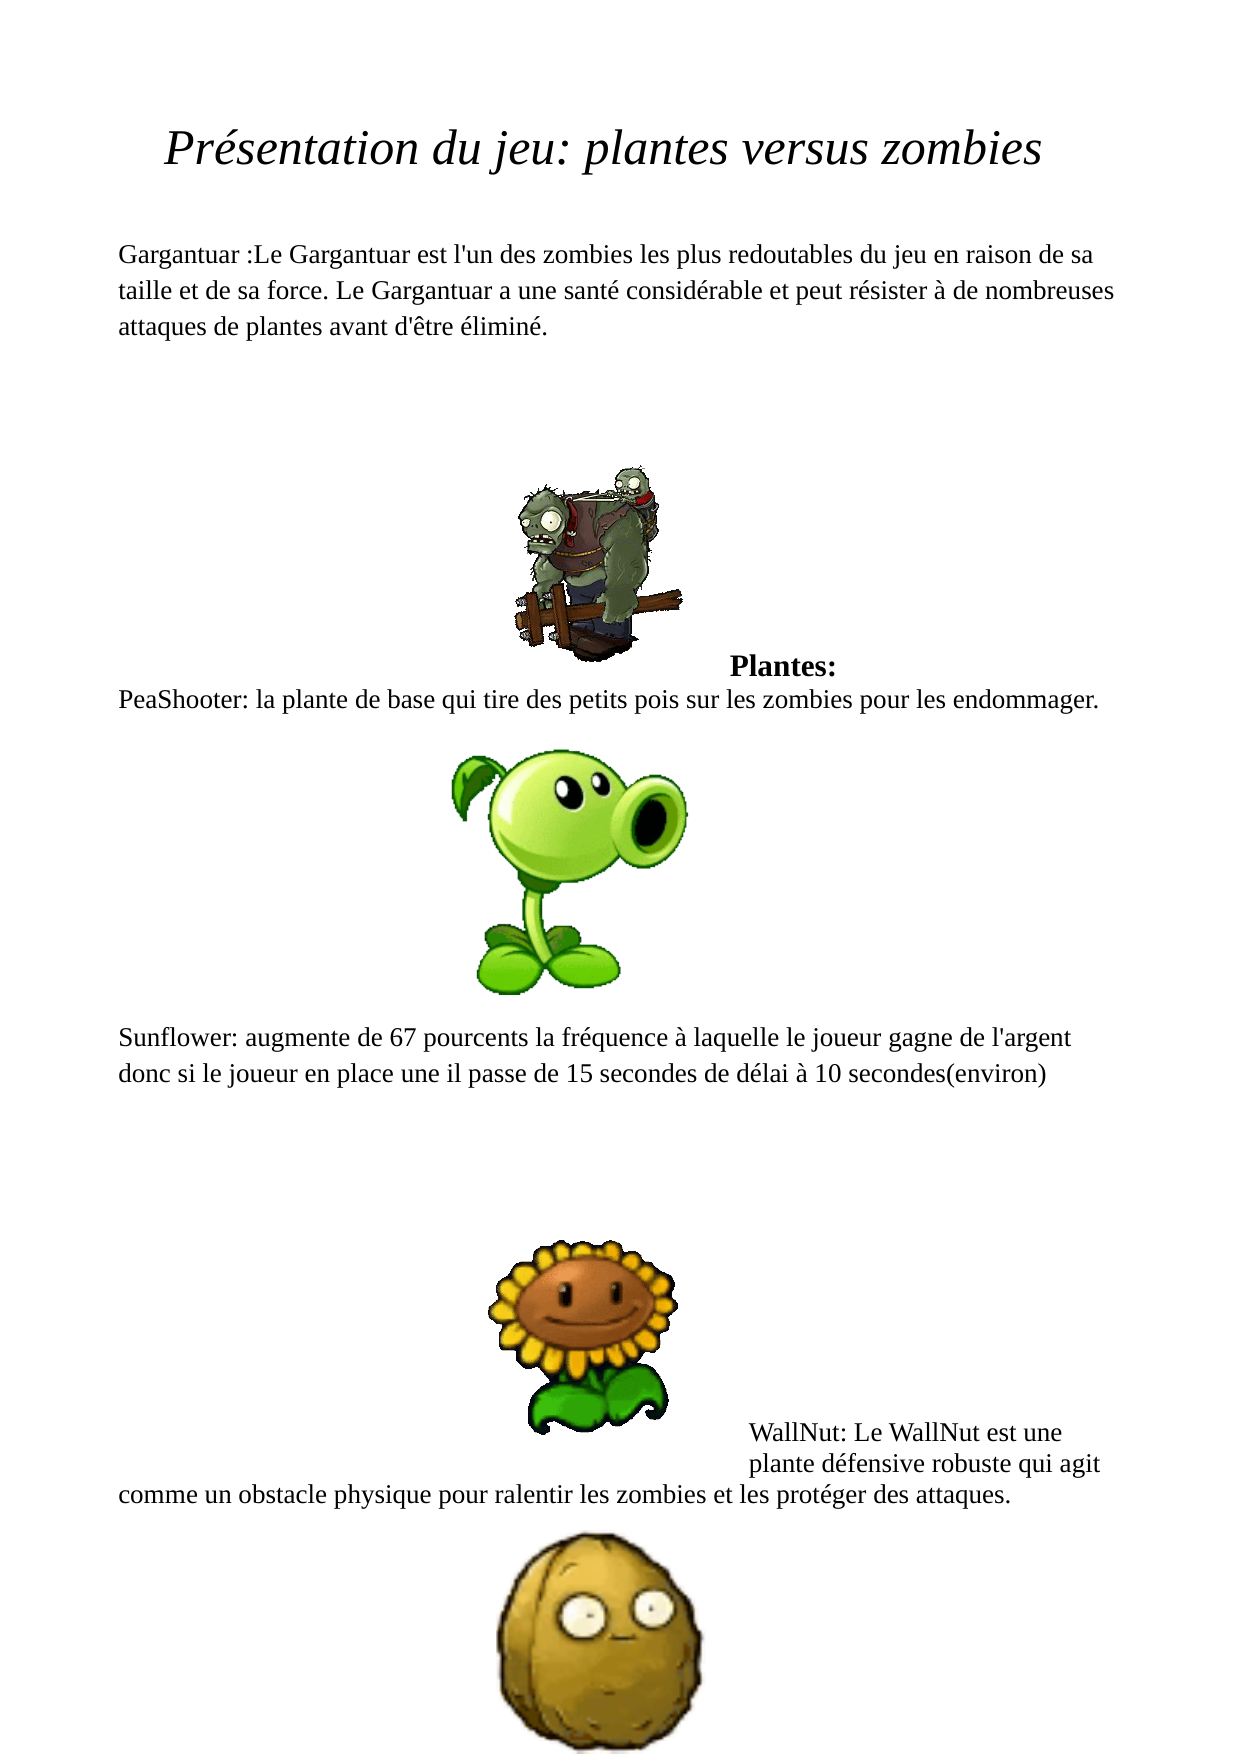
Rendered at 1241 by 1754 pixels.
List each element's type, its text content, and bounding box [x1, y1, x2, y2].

picture [438, 1147, 749, 1458]
picture [426, 392, 730, 673]
text Gargantuar :Le Gargantuar est l'un des zombies les plus redoutables du jeu en raison de sa taille et de sa force. Le Gargantuar a une santé considérable et peut résister à de nombreuses attaques de plantes avant d'être éliminé. [118, 238, 1122, 341]
picture [495, 1522, 716, 1754]
text PeaShooter: la plante de base qui tire des petits pois sur les zombies pour les endommager. [118, 683, 1122, 714]
text WallNut: Le WallNut est une plante défensive robuste qui agit comme un obstacle physique pour ralentir les zombies et les protéger des attaques. [118, 1416, 1122, 1509]
text Sunflower: augmente de 67 pourcents la fréquence à laquelle le joueur gagne de l'argent donc si le joueur en place une il passe de 15 secondes de délai à 10 secondes(environ) [118, 1021, 1122, 1088]
picture [433, 748, 723, 995]
text Plantes: [118, 647, 1122, 683]
